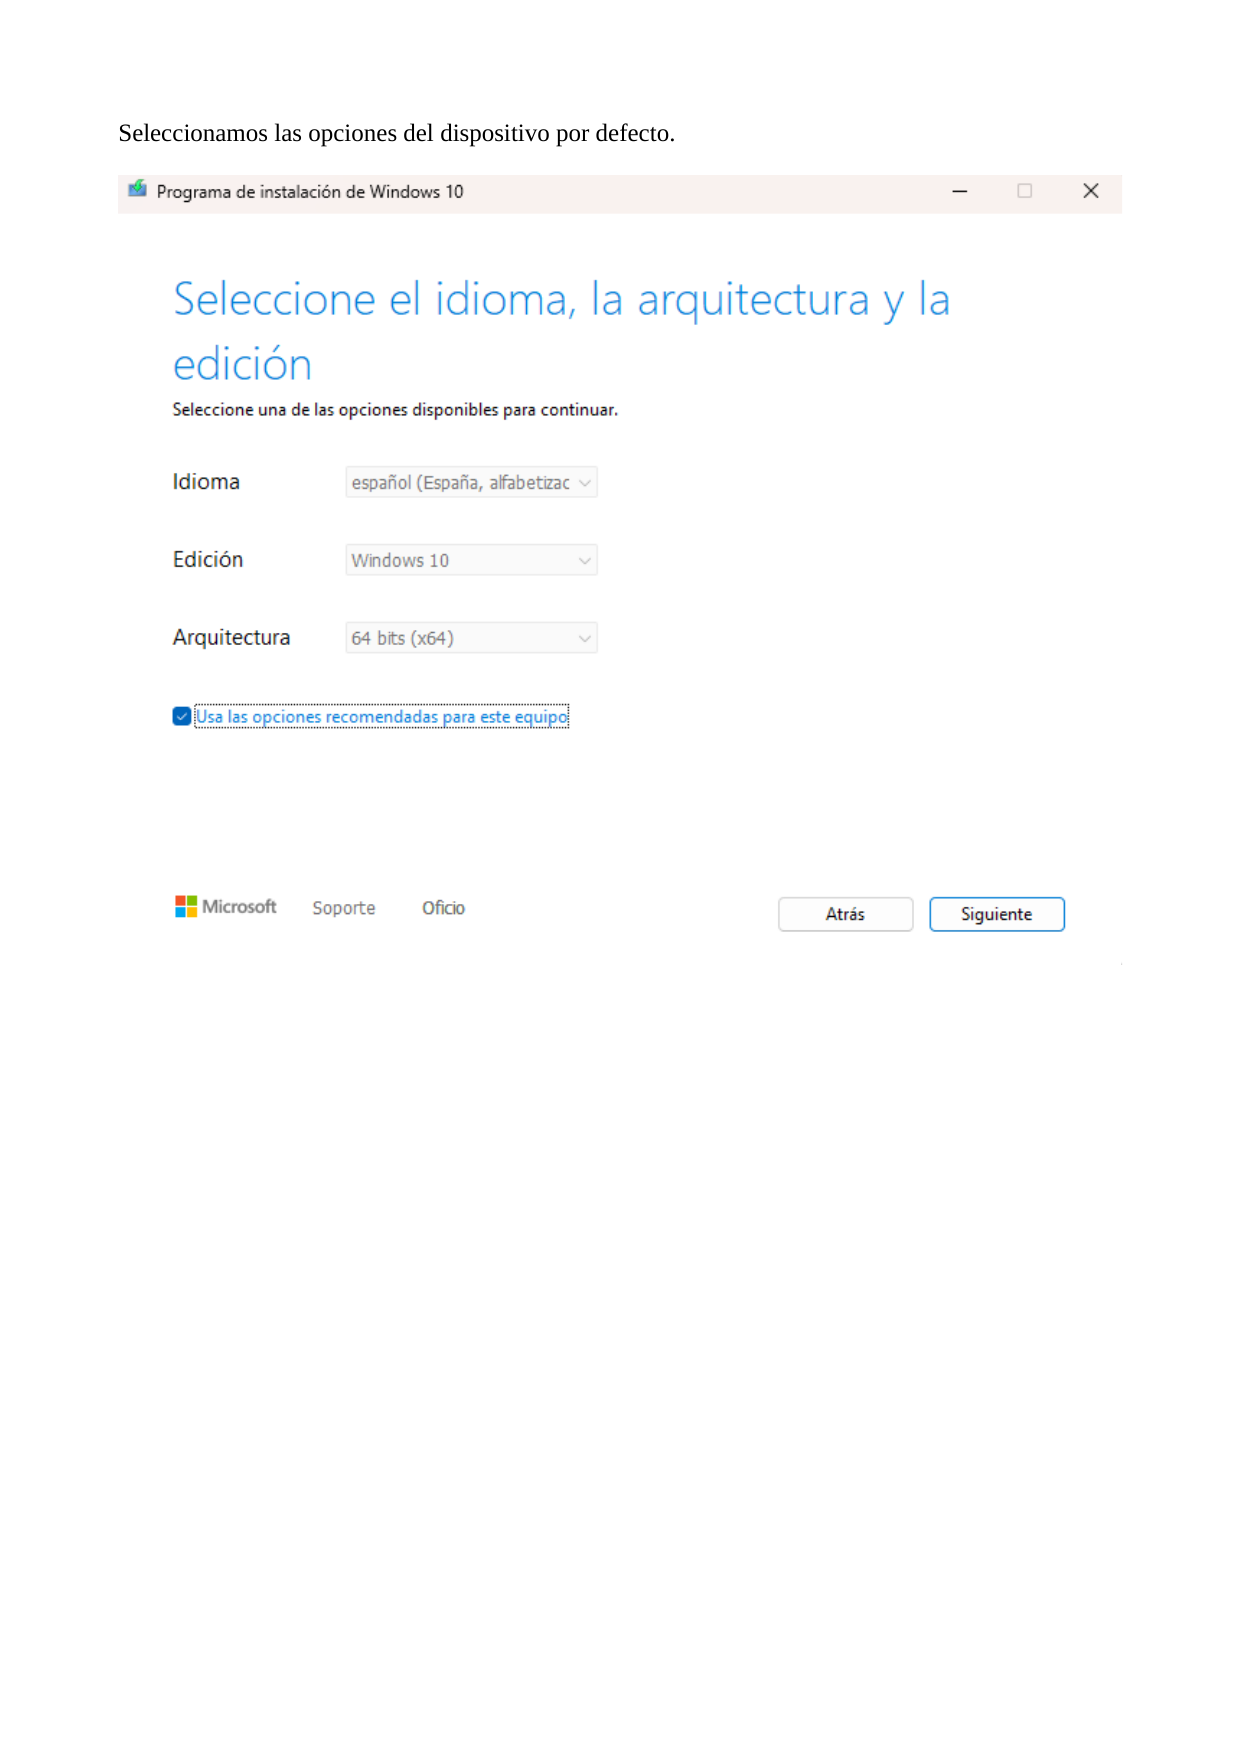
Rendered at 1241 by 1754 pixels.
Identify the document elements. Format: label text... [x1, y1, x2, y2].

picture [118, 175, 1123, 965]
text Seleccionamos las opciones del dispositivo por defecto. [118, 118, 1122, 147]
